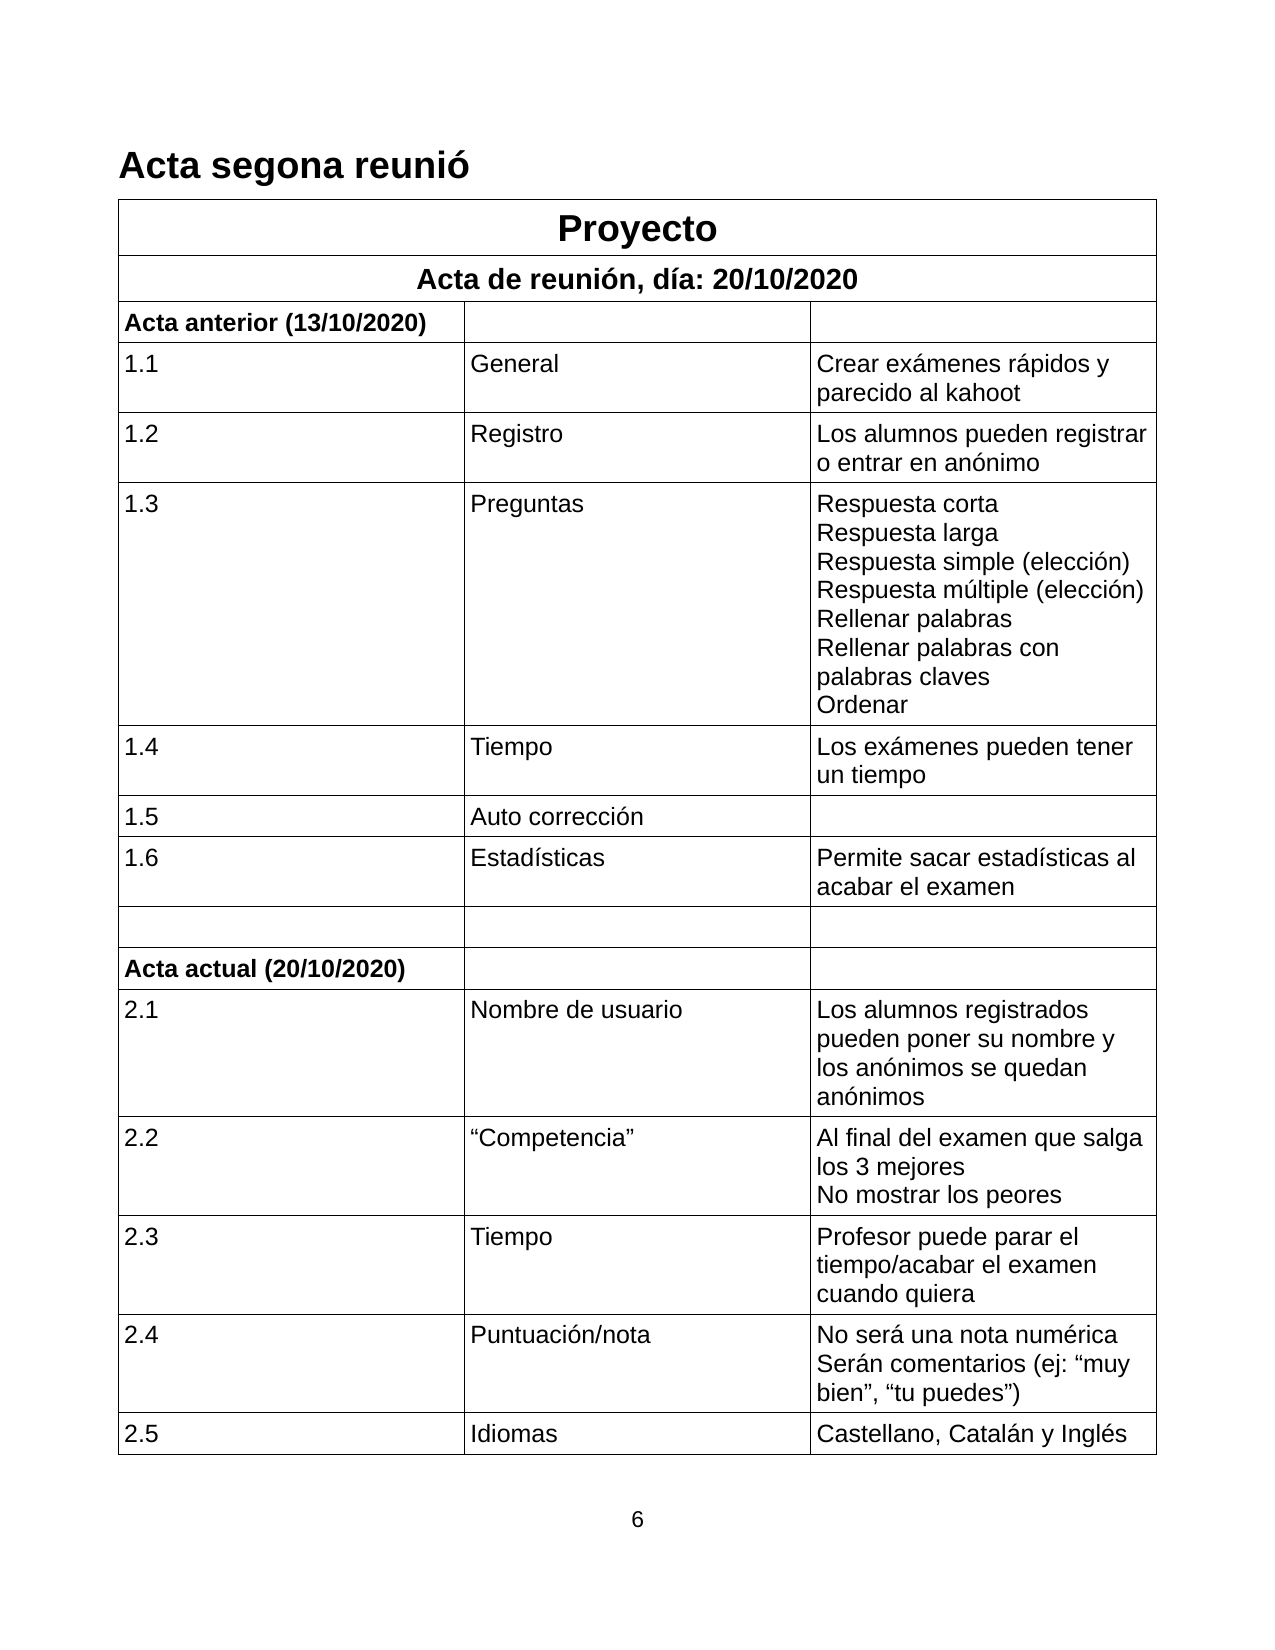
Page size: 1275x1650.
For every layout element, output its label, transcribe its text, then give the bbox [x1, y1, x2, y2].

table_cell Acta de reunión, día: 20/10/2020 [119, 256, 1156, 301]
table_cell Los alumnos registrados pueden poner su nombre y los anónimos se quedan anónimos [811, 990, 1156, 1116]
table_cell 2.2 [119, 1117, 464, 1215]
table_cell Tiempo [465, 1216, 810, 1313]
table_cell 1.2 [119, 413, 464, 482]
table_cell Tiempo [465, 726, 810, 795]
table_cell Preguntas [465, 483, 810, 725]
table_cell Acta anterior (13/10/2020) [119, 302, 464, 342]
table_cell [811, 907, 1156, 947]
table_cell [811, 948, 1156, 988]
table_cell 1.6 [119, 837, 464, 906]
subtitle Acta segona reunió [118, 143, 1157, 187]
table_cell Idiomas [465, 1413, 810, 1453]
table_cell Acta actual (20/10/2020) [119, 948, 464, 988]
table_cell Registro [465, 413, 810, 482]
table_cell [119, 907, 464, 947]
table_cell Puntuación/nota [465, 1315, 810, 1412]
table_cell Respuesta corta Respuesta larga Respuesta simple (elección) Respuesta múltiple (elección) Rellenar palabras Rellenar palabras con palabras claves Ordenar [811, 483, 1156, 725]
table_cell Crear exámenes rápidos y parecido al kahoot [811, 343, 1156, 412]
table_cell Profesor puede parar el tiempo/acabar el examen cuando quiera [811, 1216, 1156, 1313]
table_cell 2.5 [119, 1413, 464, 1453]
table_cell 1.4 [119, 726, 464, 795]
table_cell 1.3 [119, 483, 464, 725]
table_cell General [465, 343, 810, 412]
table_cell 2.1 [119, 990, 464, 1116]
table_cell No será una nota numérica Serán comentarios (ej: “muy bien”, “tu puedes”) [811, 1315, 1156, 1412]
table_cell 1.5 [119, 796, 464, 836]
table_header Proyecto [119, 200, 1156, 255]
table_cell 2.3 [119, 1216, 464, 1313]
table_cell “Competencia” [465, 1117, 810, 1215]
table_cell 1.1 [119, 343, 464, 412]
table_cell [811, 796, 1156, 836]
table_cell Estadísticas [465, 837, 810, 906]
table_cell [465, 948, 810, 988]
table_cell Castellano, Catalán y Inglés [811, 1413, 1156, 1453]
table_cell Permite sacar estadísticas al acabar el examen [811, 837, 1156, 906]
table_cell [811, 302, 1156, 342]
table_cell Los exámenes pueden tener un tiempo [811, 726, 1156, 795]
table_cell 2.4 [119, 1315, 464, 1412]
table_cell Al final del examen que salga los 3 mejores No mostrar los peores [811, 1117, 1156, 1215]
table_cell [465, 302, 810, 342]
table_cell Nombre de usuario [465, 990, 810, 1116]
table_cell Auto corrección [465, 796, 810, 836]
table_cell [465, 907, 810, 947]
table_cell Los alumnos pueden registrar o entrar en anónimo [811, 413, 1156, 482]
